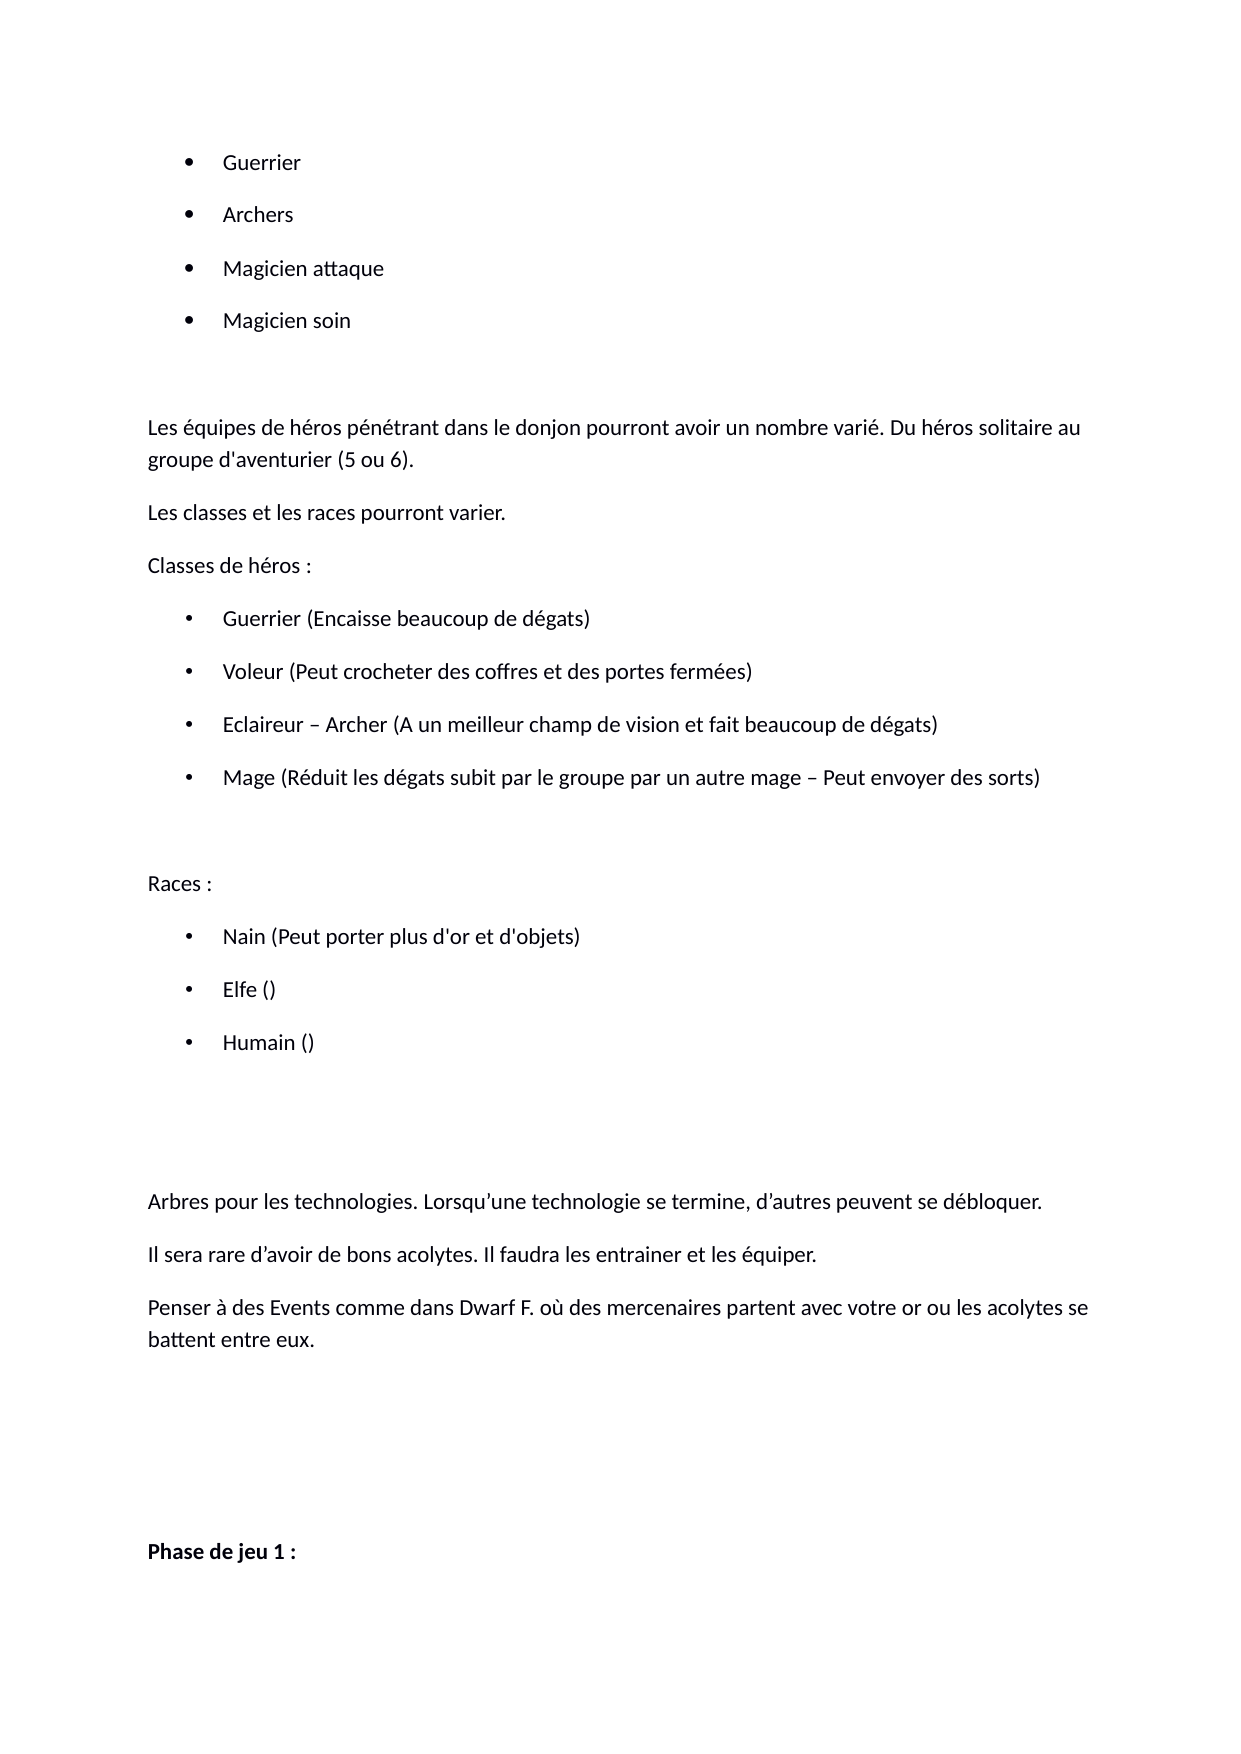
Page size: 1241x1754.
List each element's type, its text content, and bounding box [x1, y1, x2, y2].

text Classes de héros : [148, 551, 1093, 579]
list Voleur (Peut crocheter des coffres et des portes fermées) [185, 657, 1093, 685]
text Races : [148, 869, 1093, 897]
list Guerrier [185, 148, 1093, 176]
list Elfe () [185, 975, 1093, 1003]
text Il sera rare d’avoir de bons acolytes. Il faudra les entrainer et les équiper. [148, 1240, 1093, 1268]
list Nain (Peut porter plus d'or et d'objets) [185, 922, 1093, 950]
text Penser à des Events comme dans Dwarf F. où des mercenaires partent avec votre or ou les acolytes se battent entre eux. [148, 1293, 1093, 1353]
list Humain () [185, 1028, 1093, 1056]
list Magicien soin [185, 307, 1093, 335]
text Phase de jeu 1 : [148, 1537, 1093, 1566]
text Les équipes de héros pénétrant dans le donjon pourront avoir un nombre varié. Du héros solitaire au groupe d'aventurier (5 ou 6). [148, 413, 1093, 473]
list Mage (Réduit les dégats subit par le groupe par un autre mage – Peut envoyer des sorts) [185, 763, 1093, 791]
list Magicien attaque [185, 254, 1093, 282]
list Eclaireur – Archer (A un meilleur champ de vision et fait beaucoup de dégats) [185, 710, 1093, 738]
list Archers [185, 201, 1093, 229]
list Guerrier (Encaisse beaucoup de dégats) [185, 604, 1093, 632]
text Arbres pour les technologies. Lorsqu’une technologie se termine, d’autres peuvent se débloquer. [148, 1187, 1093, 1215]
text Les classes et les races pourront varier. [148, 498, 1093, 526]
